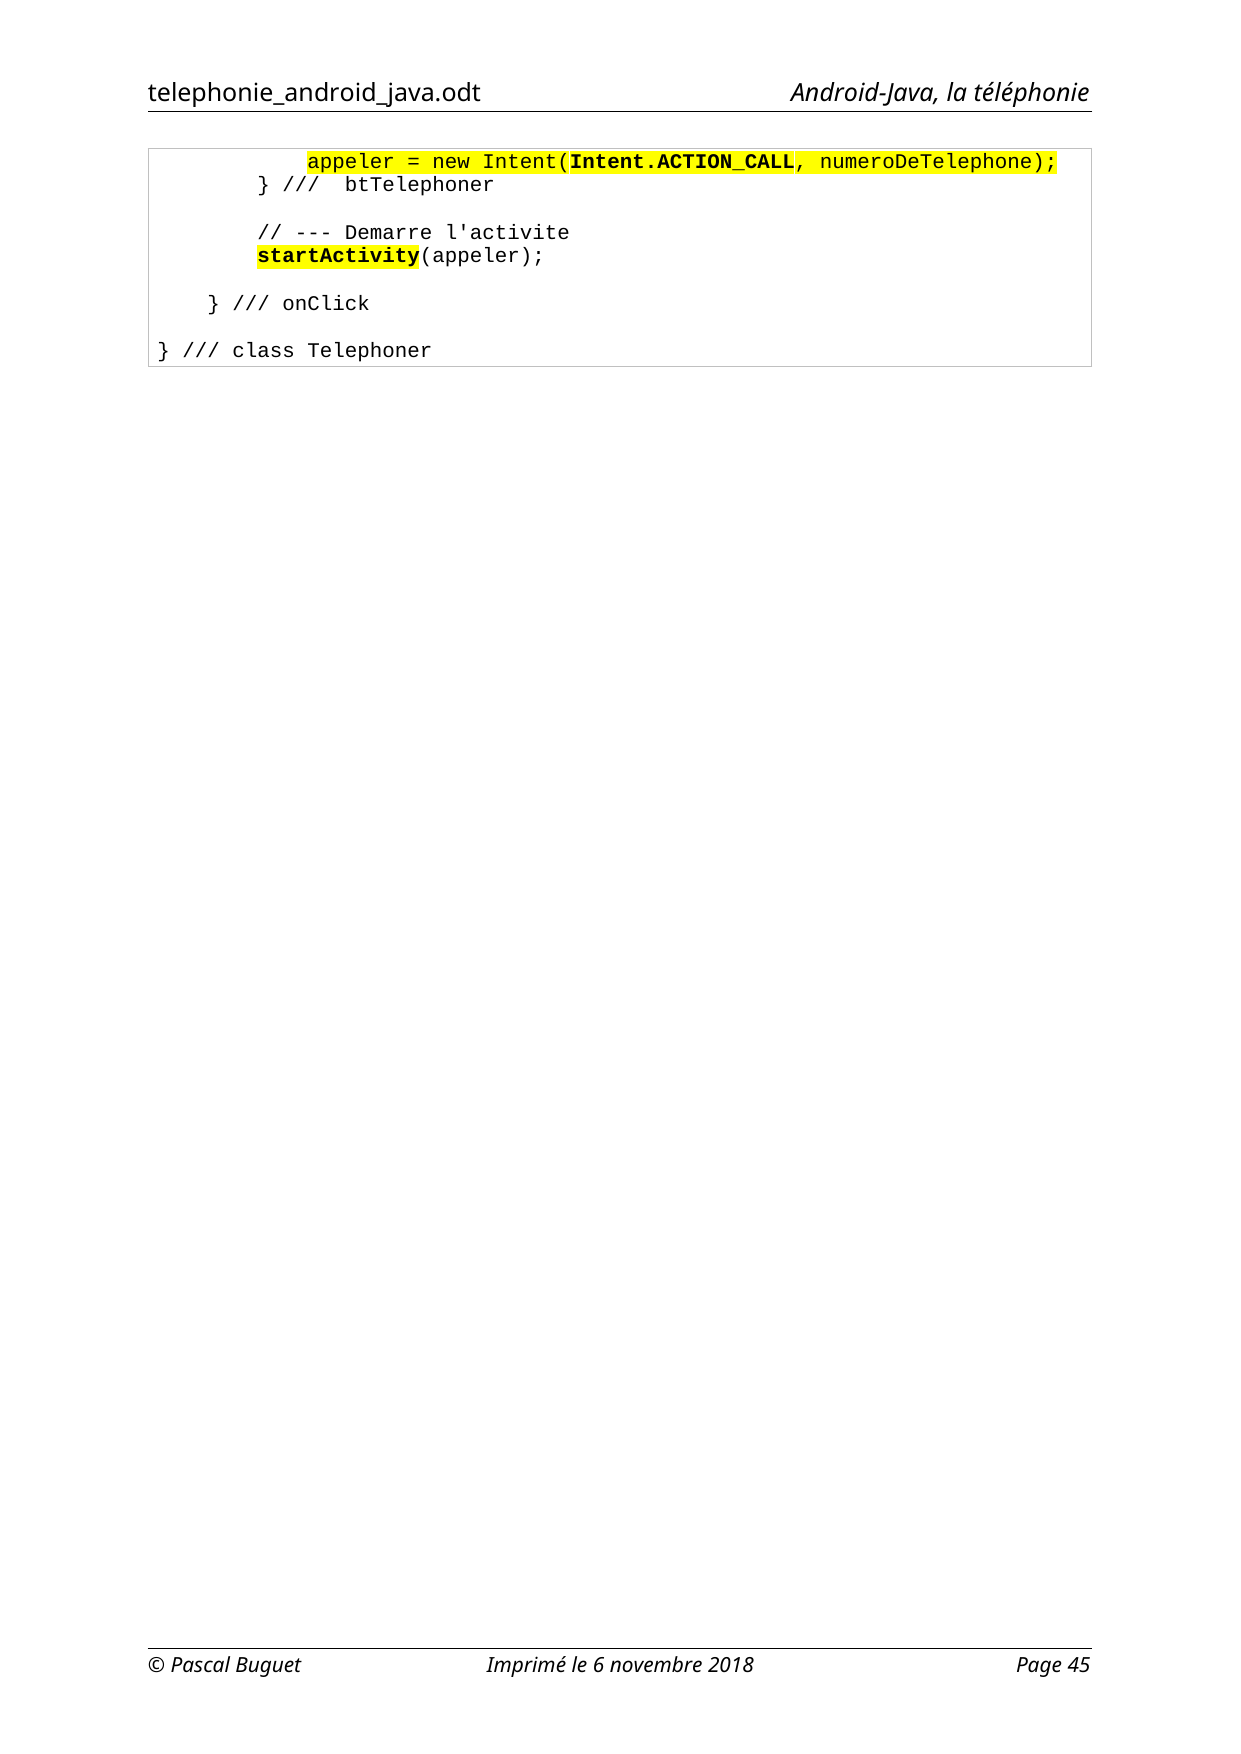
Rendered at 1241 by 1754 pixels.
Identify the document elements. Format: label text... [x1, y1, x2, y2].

text // --- Demarre l'activite [149, 219, 1091, 242]
text startActivity(appeler); [149, 242, 1091, 266]
text } /// btTelephoner [149, 171, 1091, 195]
text } /// onClick [149, 289, 1091, 313]
text } /// class Telephoner [149, 337, 1091, 366]
text appeler = new Intent(Intent.ACTION_CALL, numeroDeTelephone); [149, 149, 1091, 171]
